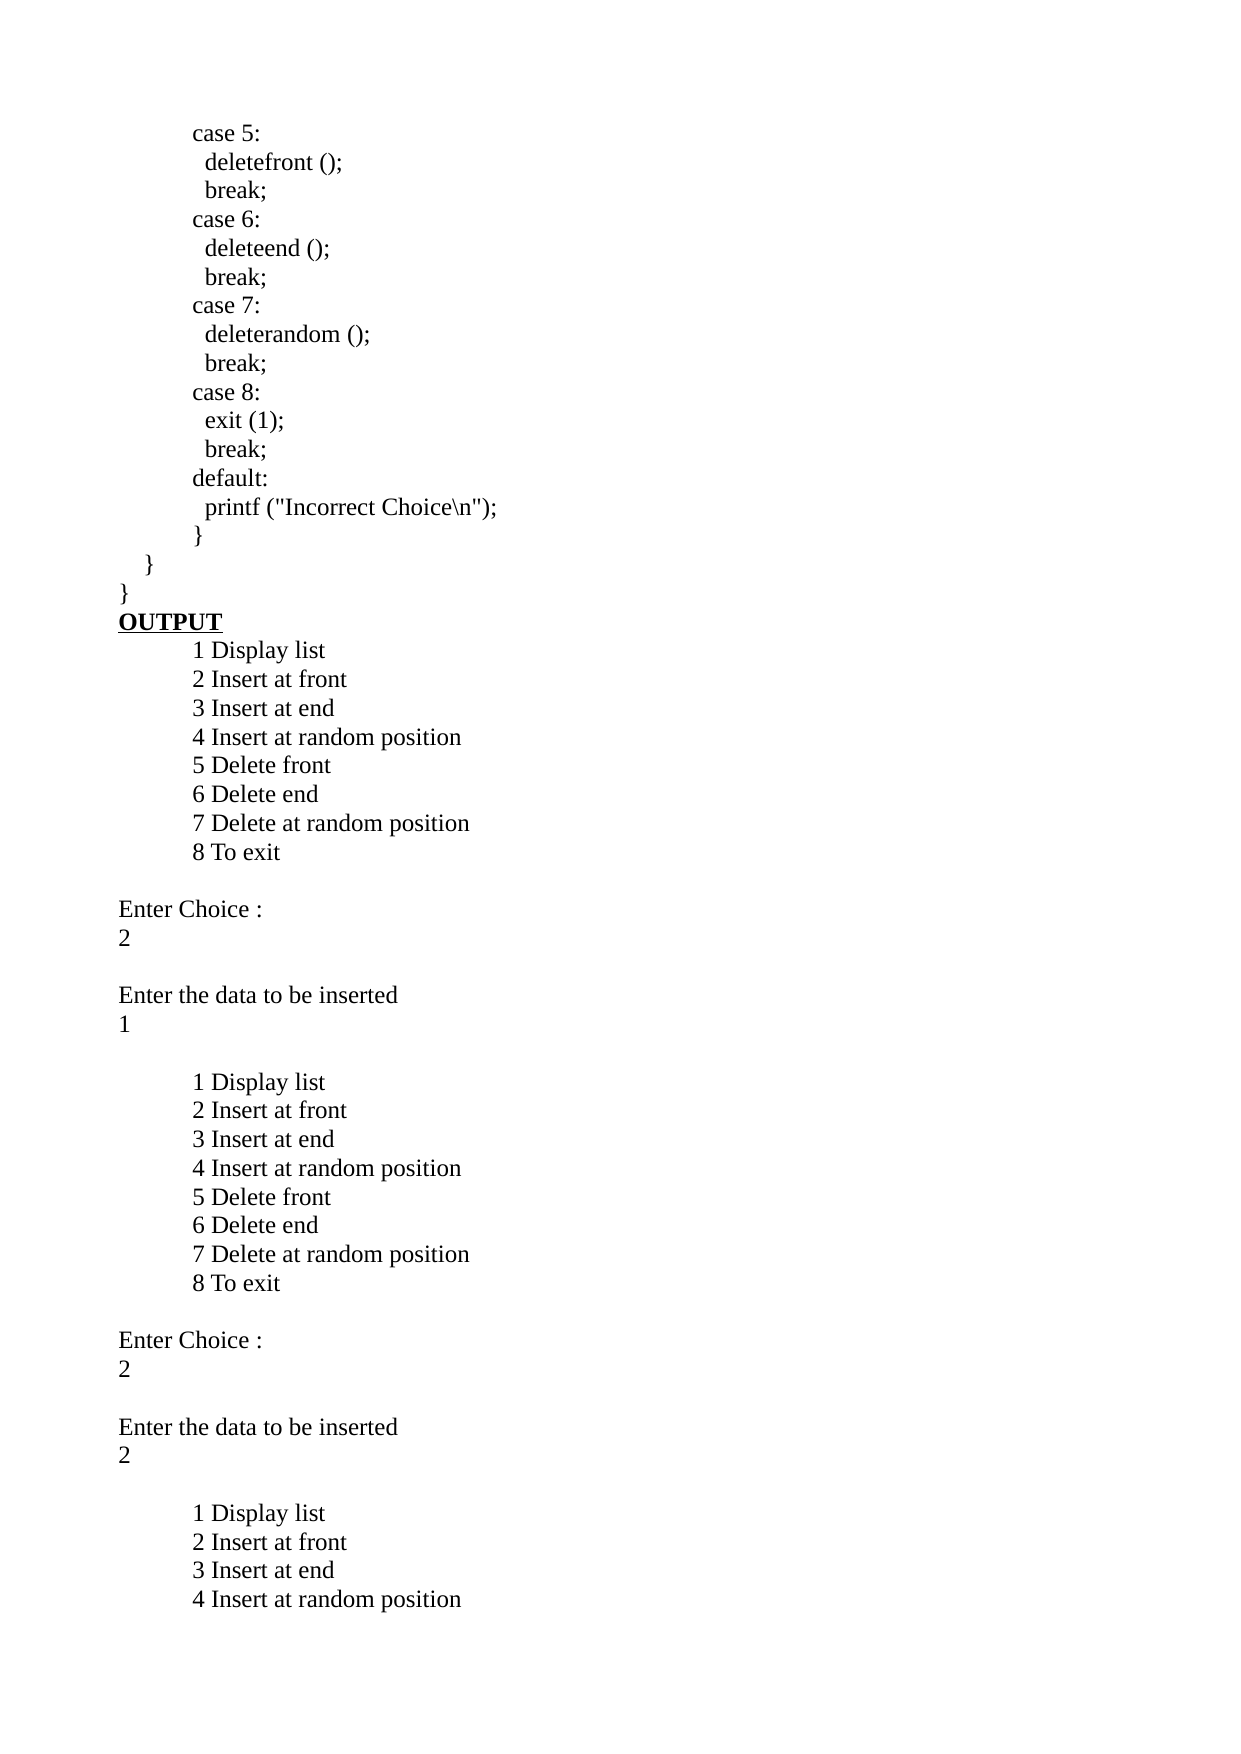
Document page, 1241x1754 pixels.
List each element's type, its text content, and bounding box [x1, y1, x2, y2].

text 8 To exit [118, 1268, 1122, 1297]
text 5 Delete front [118, 1182, 1122, 1211]
text 4 Insert at random position [118, 1584, 1122, 1613]
text 4 Insert at random position [118, 1153, 1122, 1182]
text Enter the data to be inserted [118, 1412, 1122, 1441]
text Enter the data to be inserted [118, 981, 1122, 1009]
text } [118, 578, 1122, 607]
text 3 Insert at end [118, 1556, 1122, 1584]
text break; [118, 348, 1122, 377]
text break; [118, 434, 1122, 463]
text 2 Insert at front [118, 664, 1122, 693]
text } [118, 521, 1122, 549]
text case 8: [118, 377, 1122, 406]
text 2 [118, 1441, 1122, 1469]
text 5 Delete front [118, 751, 1122, 779]
text exit (1); [118, 406, 1122, 434]
text case 6: [118, 204, 1122, 233]
text deleterandom (); [118, 319, 1122, 348]
text 2 [118, 923, 1122, 952]
text 1 [118, 1009, 1122, 1038]
text 1 Display list [118, 1498, 1122, 1527]
text OUTPUT [118, 607, 1122, 636]
text 8 To exit [118, 837, 1122, 866]
text case 7: [118, 291, 1122, 319]
text 7 Delete at random position [118, 808, 1122, 837]
text printf ("Incorrect Choice\n"); [118, 492, 1122, 521]
text 6 Delete end [118, 1211, 1122, 1239]
text 3 Insert at end [118, 693, 1122, 722]
text 1 Display list [118, 636, 1122, 664]
text break; [118, 262, 1122, 291]
text deletefront (); [118, 147, 1122, 176]
text 2 [118, 1354, 1122, 1383]
text 7 Delete at random position [118, 1239, 1122, 1268]
text break; [118, 176, 1122, 204]
text 6 Delete end [118, 779, 1122, 808]
text 4 Insert at random position [118, 722, 1122, 751]
text 2 Insert at front [118, 1527, 1122, 1556]
text deleteend (); [118, 233, 1122, 262]
text 3 Insert at end [118, 1124, 1122, 1153]
text Enter Choice : [118, 1326, 1122, 1354]
text 1 Display list [118, 1067, 1122, 1096]
text 2 Insert at front [118, 1096, 1122, 1124]
text default: [118, 463, 1122, 492]
text } [118, 549, 1122, 578]
text Enter Choice : [118, 894, 1122, 923]
text case 5: [118, 118, 1122, 147]
